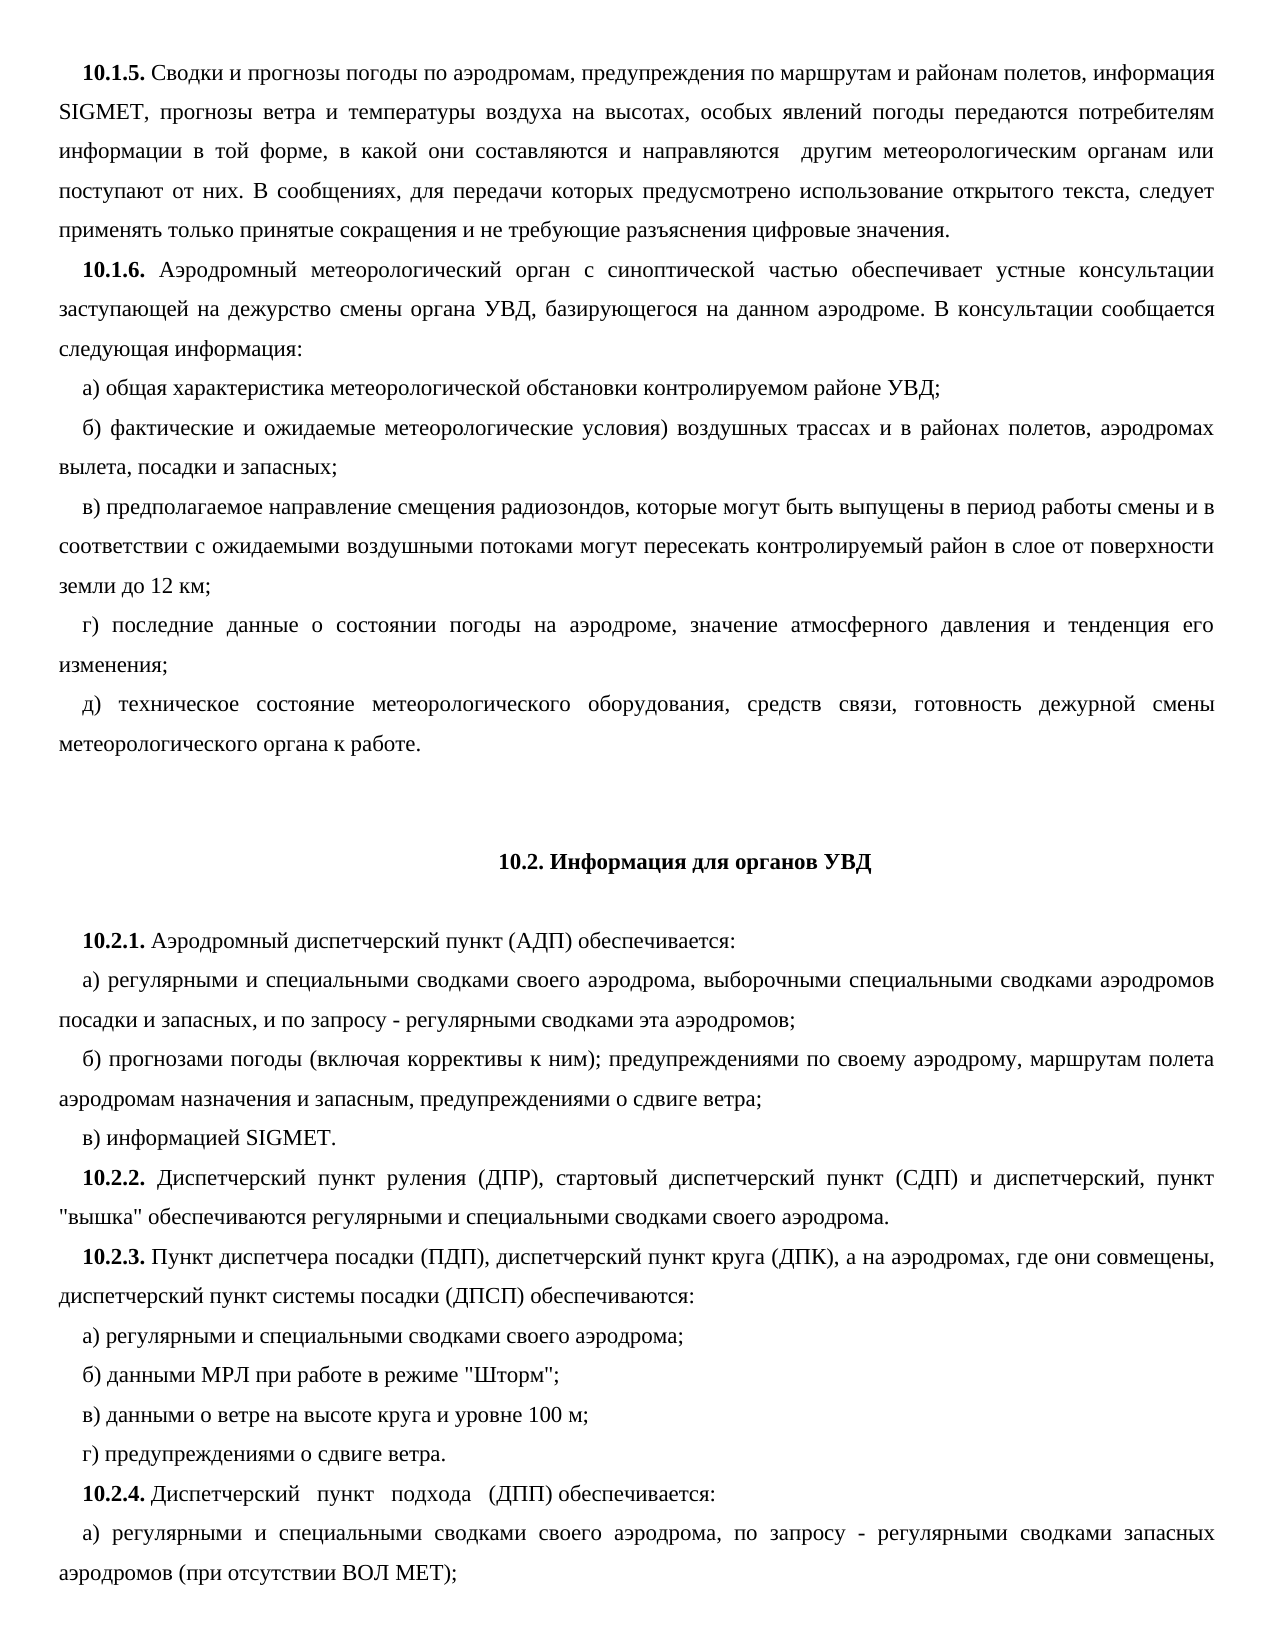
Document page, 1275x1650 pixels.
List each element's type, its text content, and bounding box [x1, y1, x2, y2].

text а) регулярными и специальными сводками своего аэродрома, по запросу - регулярными сводками запасных аэродромов (при отсутствии ВОЛ MET); [58, 1519, 1216, 1585]
text б) прогнозами погоды (включая коррективы к ним); предупреждениями по своему аэродрому, маршрутам полета аэродромам назначения и запасным, предупреждениями о сдвиге ветра; [58, 1046, 1216, 1111]
text г) предупреждениями о сдвиге ветра. [58, 1440, 1216, 1467]
text 10.2.2. Диспетчерский пункт руления (ДПР), стартовый диспетчерский пункт (СДП) и диспетчерский, пункт "вышка" обеспечиваются регулярными и специальными сводками своего аэродрома. [58, 1164, 1216, 1230]
text в) данными о ветре на высоте круга и уровне 100 м; [58, 1401, 1216, 1427]
text д) техническое состояние метеорологического оборудования, средств связи, готовность дежурной смены метеорологического органа к работе. [58, 690, 1216, 756]
text 10.2. Информация для органов УВД [58, 848, 1216, 874]
text б) данными МРЛ при работе в режиме "Шторм"; [58, 1361, 1216, 1388]
text а) общая характеристика метеорологической обстановки контролируемом районе УВД; [58, 374, 1216, 401]
text 10.2.4. Диспетчерский пункт подхода (ДПП) обеспечивается: [58, 1480, 1216, 1506]
text в) предполагаемое направление смещения радиозондов, которые могут быть выпущены в период работы смены и в соответствии с ожидаемыми воздушными потоками могут пересекать контролируемый район в слое от поверхности земли до 12 км; [58, 493, 1216, 598]
text 10.2.3. Пункт диспетчера посадки (ПДП), диспетчерский пункт круга (ДПК), а на аэродромах, где они совмещены, диспетчерский пункт системы посадки (ДПСП) обеспечиваются: [58, 1243, 1216, 1309]
text а) регулярными и специальными сводками своего аэродрома; [58, 1322, 1216, 1348]
text а) регулярными и специальными сводками своего аэродрома, выборочными специальными сводками аэродромов посадки и запасных, и по запросу - регулярными сводками эта аэродромов; [58, 967, 1216, 1032]
text 10.1.5. Сводки и прогнозы погоды по аэродромам, предупреждения по маршрутам и районам полетов, информация SIGMET, прогнозы ветра и температуры воздуха на высотах, особых явлений погоды передаются потребителям информации в той форме, в какой они составляются и направляются другим метеорологическим органам или поступают от них. B сообщениях, для передачи которых предусмотрено использование открытого текста, следует применять только принятые сокращения и не требующие разъяснения цифровые значения. [58, 58, 1216, 243]
text 10.2.1. Аэродромный диспетчерский пункт (АДП) обеспечивается: [58, 927, 1216, 953]
text б) фактические и ожидаемые метеорологические условия) воздушных трассах и в районах полетов, аэродромах вылета, посадки и запасных; [58, 414, 1216, 480]
text 10.1.6. Аэродромный метеорологический орган с синоптической частью обеспечивает устные консультации заступающей на дежурство смены органа УВД, базирующегося на данном аэродроме. В консультации сообщается следующая информация: [58, 256, 1216, 361]
text г) последние данные о состоянии погоды на аэродроме, значение атмосферного давления и тенденция его изменения; [58, 611, 1216, 677]
text в) информацией SIGMET. [58, 1124, 1216, 1151]
